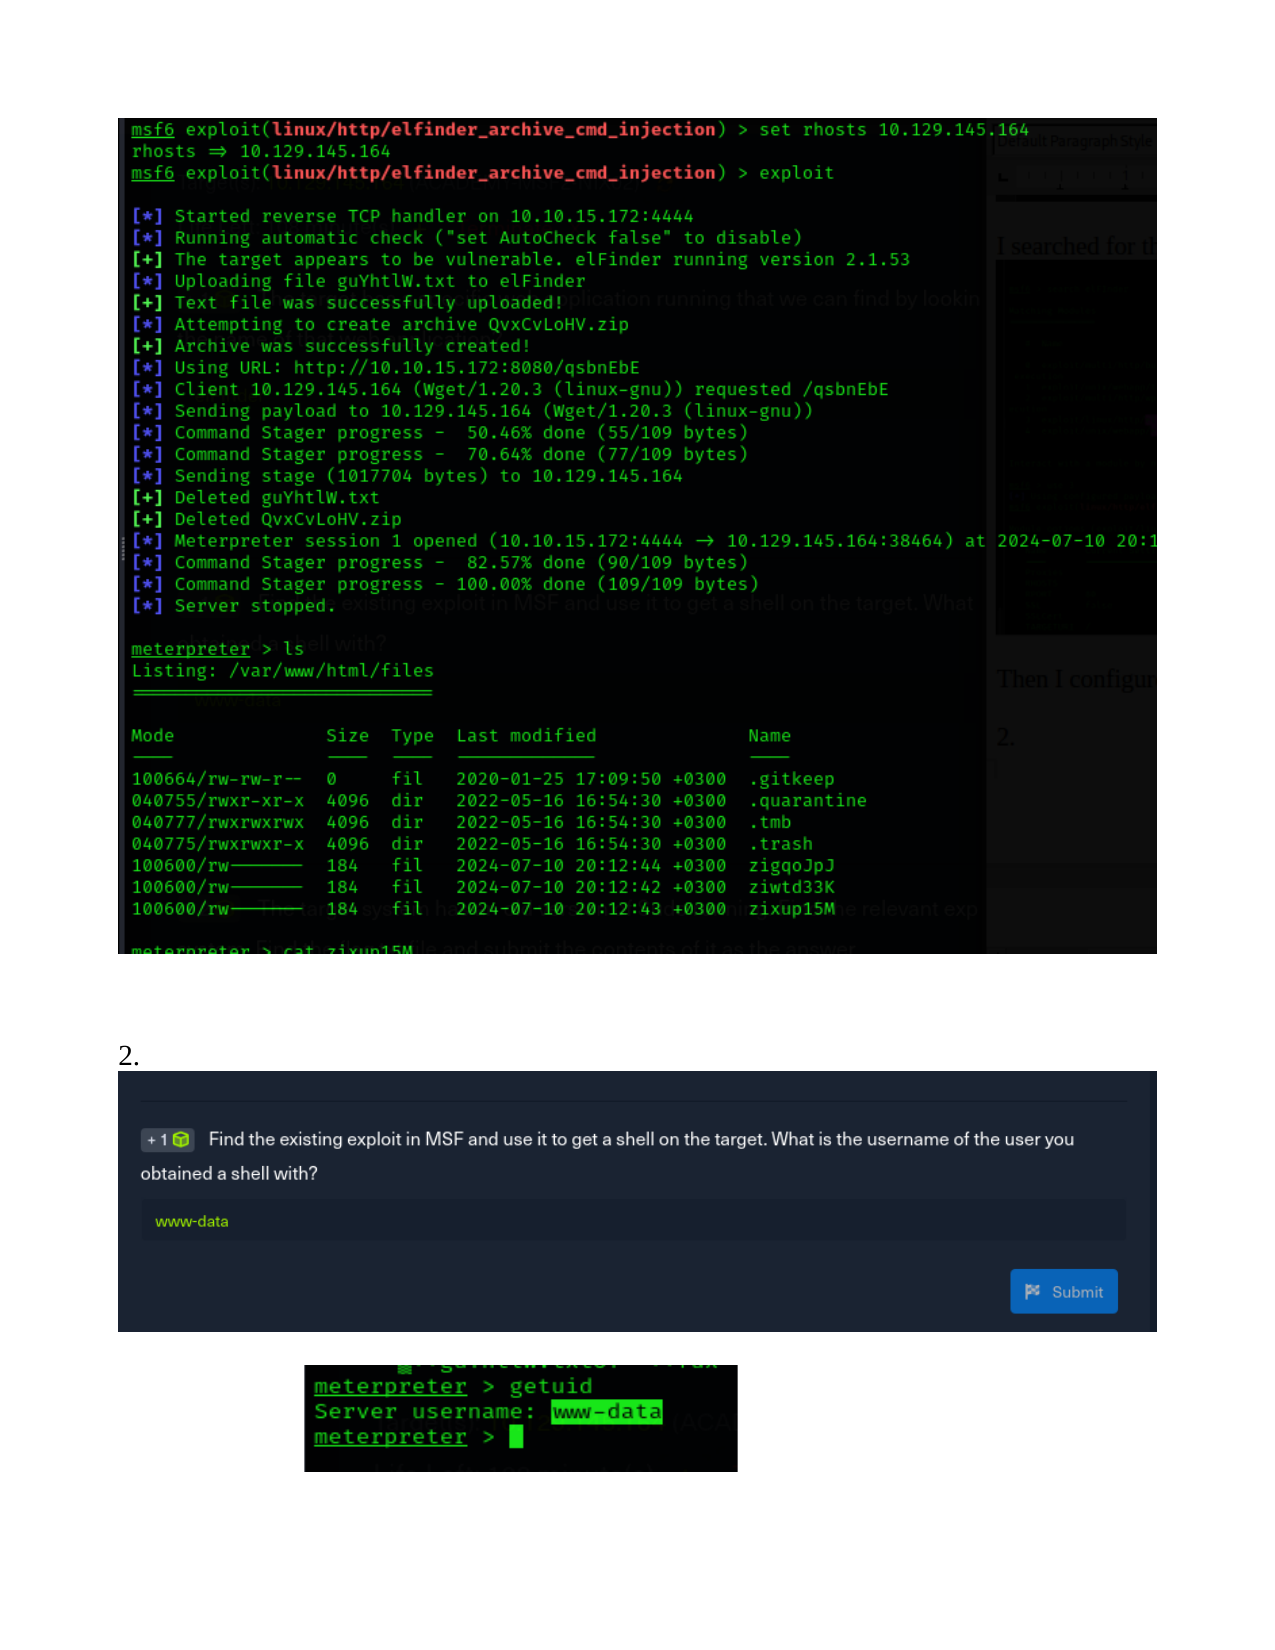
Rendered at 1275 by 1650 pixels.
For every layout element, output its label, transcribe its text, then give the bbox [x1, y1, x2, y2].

picture [118, 118, 1157, 954]
text 2. [118, 1038, 1157, 1071]
picture [118, 1071, 1157, 1332]
picture [304, 1365, 738, 1472]
